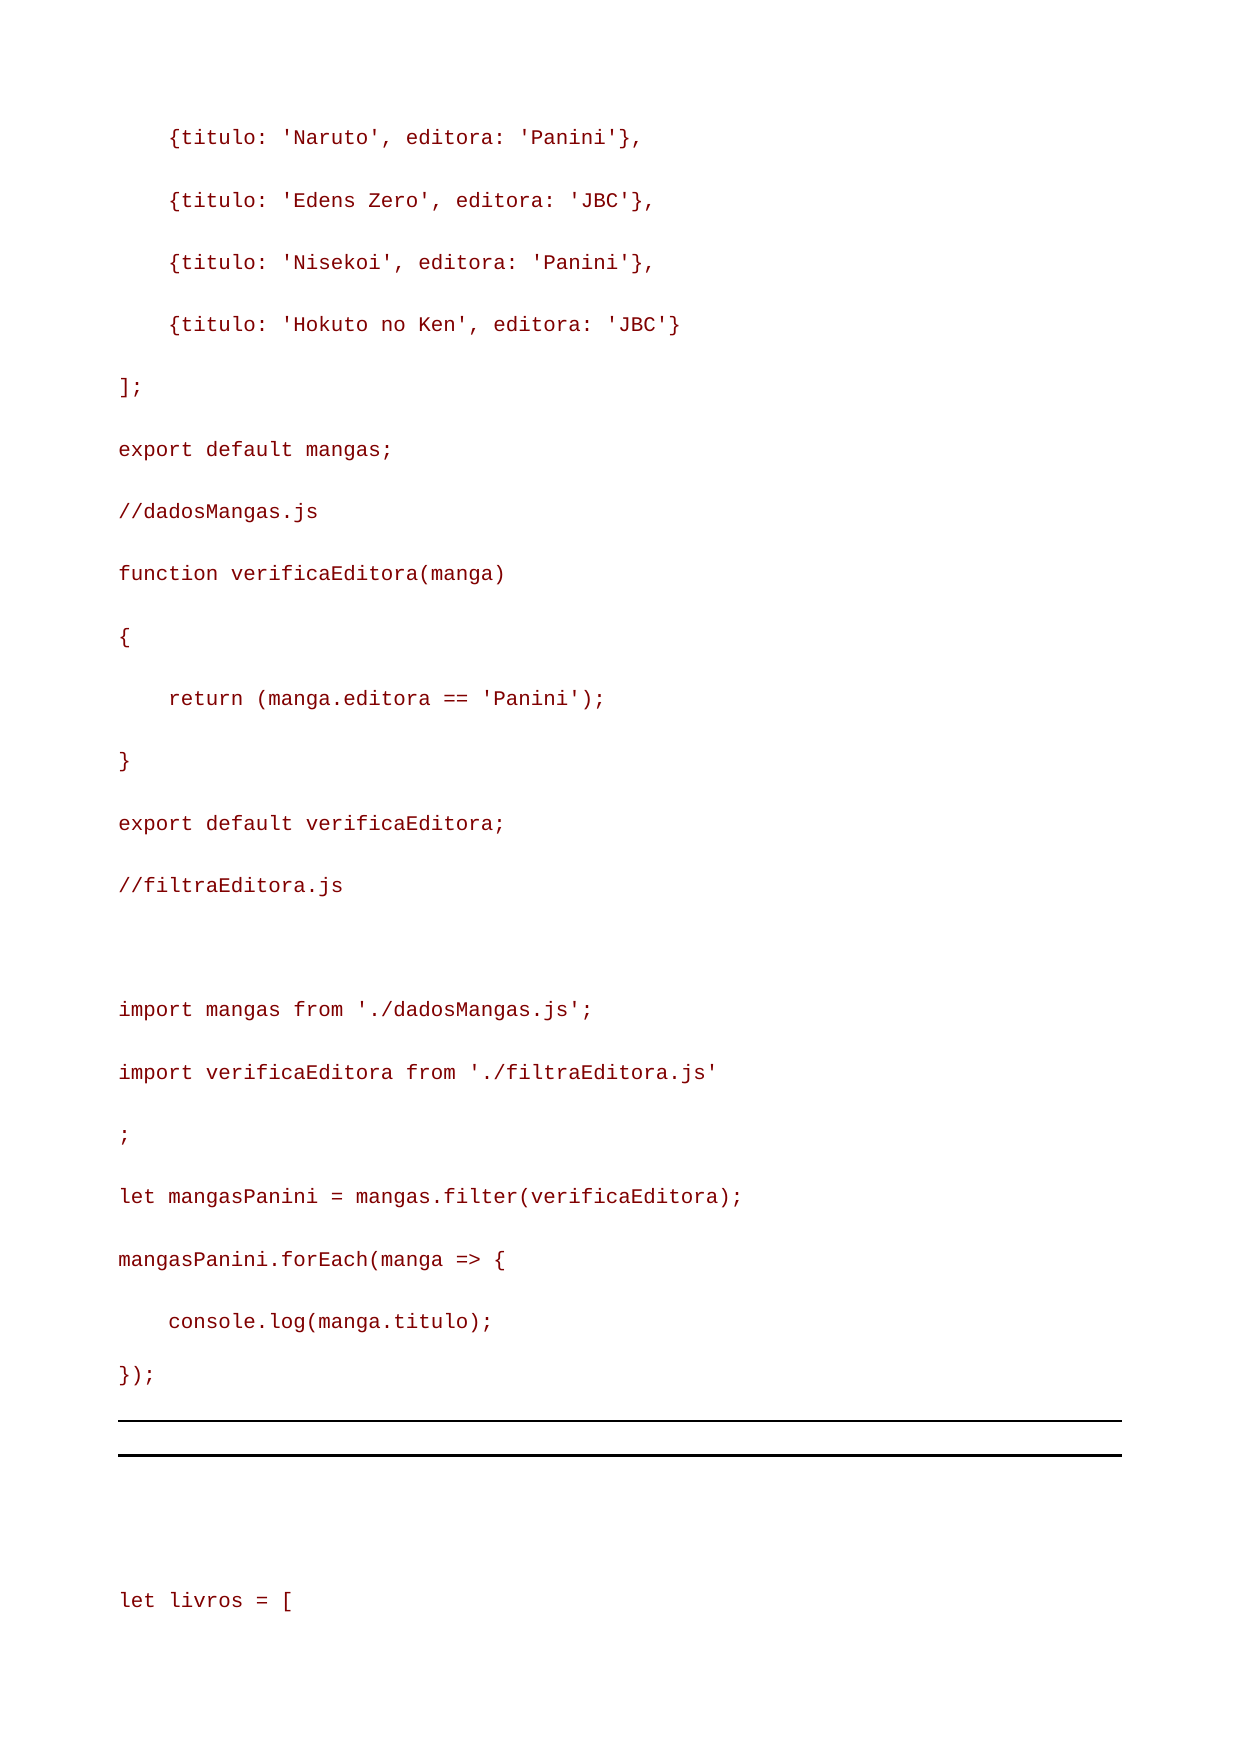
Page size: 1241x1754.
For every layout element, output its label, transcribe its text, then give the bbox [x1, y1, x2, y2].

text export default verificaEditora; [118, 803, 1122, 836]
text } [118, 741, 1122, 774]
text import verificaEditora from './filtraEditora.js' [118, 1052, 1122, 1085]
text return (manga.editora == 'Panini'); [118, 679, 1122, 712]
text export default mangas; [118, 429, 1122, 462]
text let livros = [ [118, 1581, 1122, 1614]
text mangasPanini.forEach(manga => { [118, 1239, 1122, 1272]
text function verificaEditora(manga) [118, 554, 1122, 587]
text {titulo: 'Edens Zero', editora: 'JBC'}, [118, 180, 1122, 213]
text {titulo: 'Nisekoi', editora: 'Panini'}, [118, 243, 1122, 276]
text ]; [118, 367, 1122, 400]
text ; [118, 1115, 1122, 1148]
text }); [118, 1364, 1122, 1388]
text import mangas from './dadosMangas.js'; [118, 990, 1122, 1023]
text //dadosMangas.js [118, 492, 1122, 525]
text {titulo: 'Hokuto no Ken', editora: 'JBC'} [118, 305, 1122, 338]
text //filtraEditora.js [118, 866, 1122, 898]
text console.log(manga.titulo); [118, 1302, 1122, 1334]
text {titulo: 'Naruto', editora: 'Panini'}, [118, 118, 1122, 151]
text { [118, 616, 1122, 649]
text let mangasPanini = mangas.filter(verificaEditora); [118, 1177, 1122, 1210]
